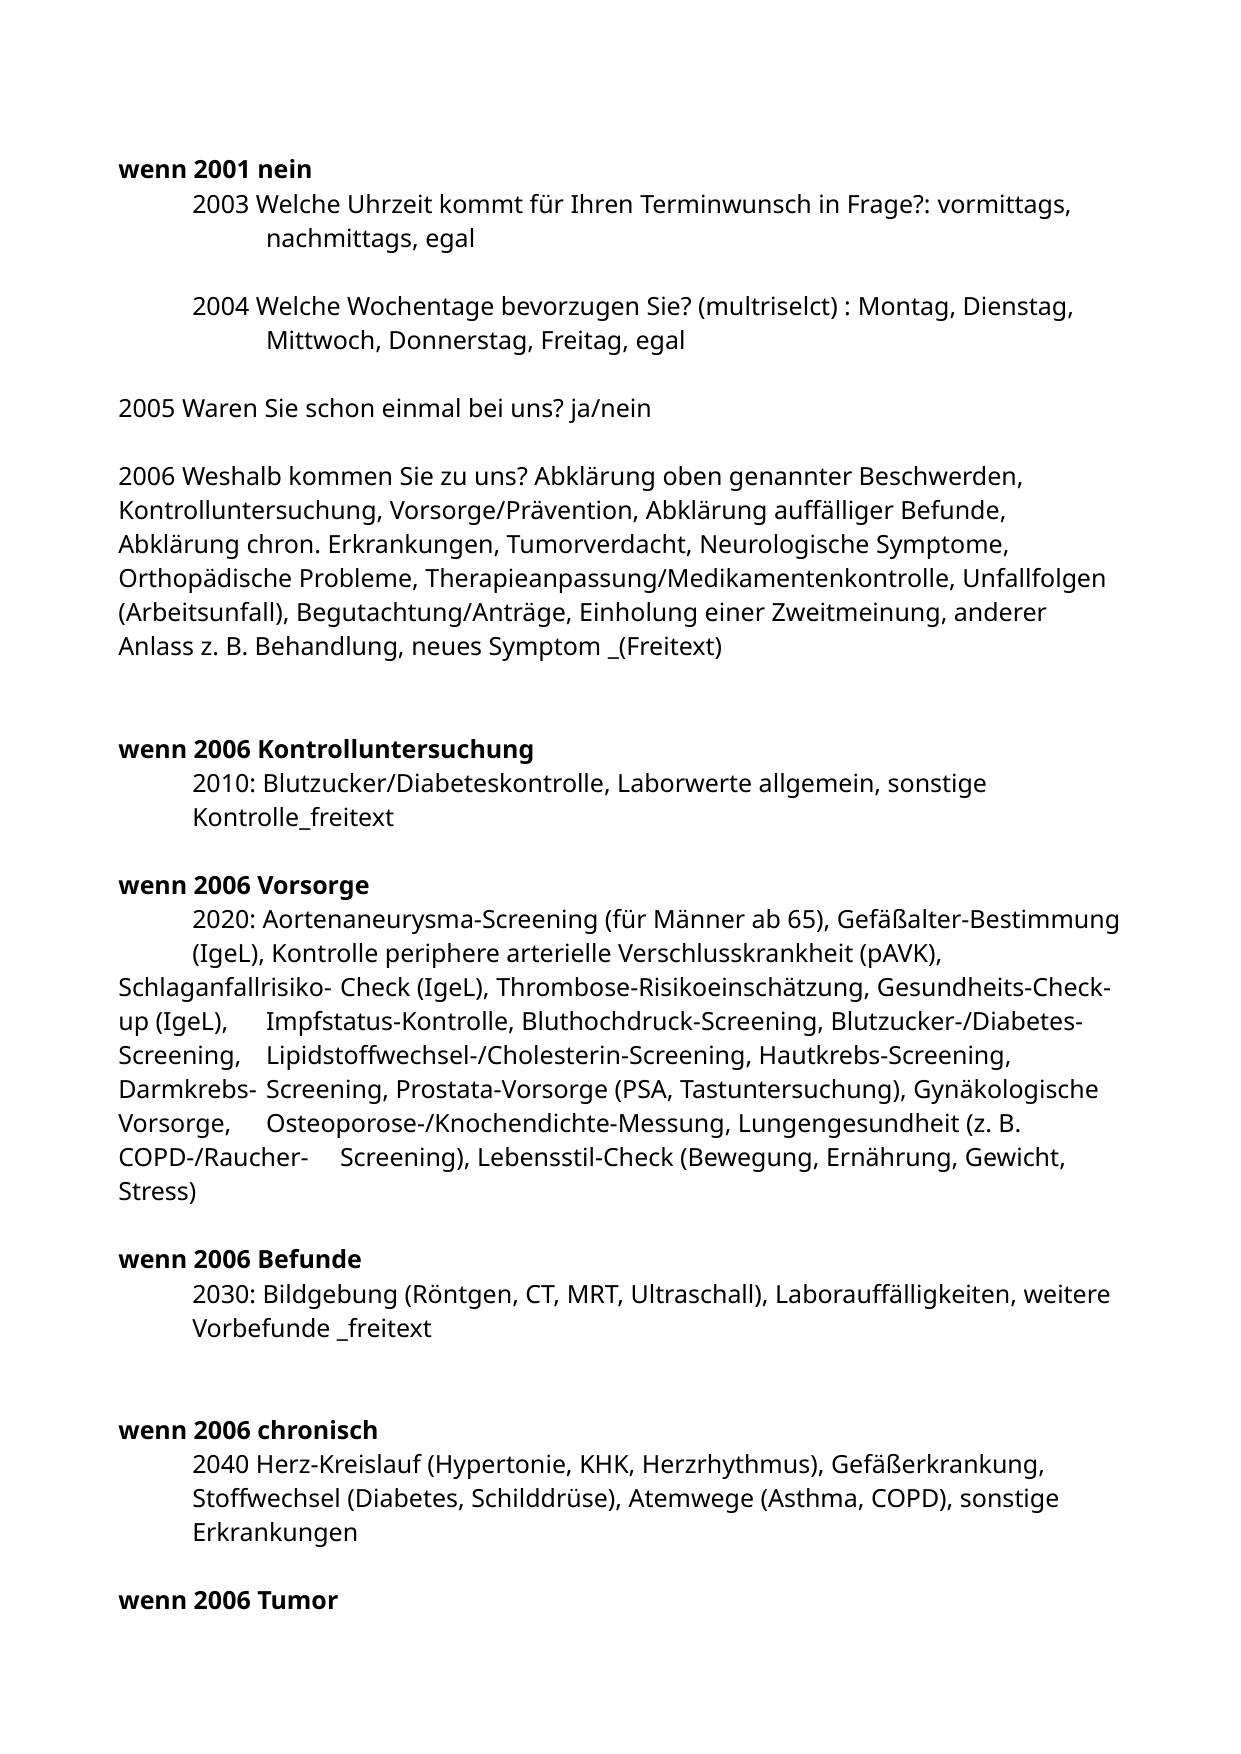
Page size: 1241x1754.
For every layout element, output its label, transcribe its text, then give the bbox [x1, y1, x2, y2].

text wenn 2006 Tumor [118, 1583, 1122, 1617]
text wenn 2006 Vorsorge [118, 867, 1122, 902]
text 2005 Waren Sie schon einmal bei uns? ja/nein [118, 391, 1122, 425]
text 2040 Herz-Kreislauf (Hypertonie, KHK, Herzrhythmus), Gefäßerkrankung, Stoffwechsel (Diabetes, Schilddrüse), Atemwege (Asthma, COPD), sonstige Erkrankungen [118, 1447, 1122, 1549]
text wenn 2006 chronisch [118, 1412, 1122, 1447]
text 2010: Blutzucker/Diabeteskontrolle, Laborwerte allgemein, sonstige Kontrolle_freitext [118, 765, 1122, 833]
text wenn 2001 nein [118, 152, 1122, 186]
text 2003 Welche Uhrzeit kommt für Ihren Terminwunsch in Frage?: vormittags, nachmittags, egal [118, 186, 1122, 254]
text 2020: Aortenaneurysma-Screening (für Männer ab 65), Gefäßalter-Bestimmung (IgeL), Kontrolle periphere arterielle Verschlusskrankheit (pAVK), Schlaganfallrisiko- Check (IgeL), Thrombose-Risikoeinschätzung, Gesundheits-Check-up (IgeL), Impfstatus-Kontrolle, Bluthochdruck-Screening, Blutzucker-/Diabetes-Screening, Lipidstoffwechsel-/Cholesterin-Screening, Hautkrebs-Screening, Darmkrebs- Screening, Prostata-Vorsorge (PSA, Tastuntersuchung), Gynäkologische Vorsorge, Osteoporose-/Knochendichte-Messung, Lungengesundheit (z. B. COPD-/Raucher- Screening), Lebensstil-Check (Bewegung, Ernährung, Gewicht, Stress) [118, 902, 1122, 1208]
text wenn 2006 Befunde 2030: Bildgebung (Röntgen, CT, MRT, Ultraschall), Laborauffälligkeiten, weitere Vorbefunde _freitext [118, 1242, 1122, 1344]
text 2006 Weshalb kommen Sie zu uns? Abklärung oben genannter Beschwerden, Kontrolluntersuchung, Vorsorge/Prävention, Abklärung auffälliger Befunde, Abklärung chron. Erkrankungen, Tumorverdacht, Neurologische Symptome, Orthopädische Probleme, Therapieanpassung/Medikamentenkontrolle, Unfallfolgen (Arbeitsunfall), Begutachtung/Anträge, Einholung einer Zweitmeinung, anderer Anlass z. B. Behandlung, neues Symptom _(Freitext) [118, 459, 1122, 663]
text 2004 Welche Wochentage bevorzugen Sie? (multriselct) : Montag, Dienstag, Mittwoch, Donnerstag, Freitag, egal [118, 288, 1122, 357]
text wenn 2006 Kontrolluntersuchung [118, 731, 1122, 765]
